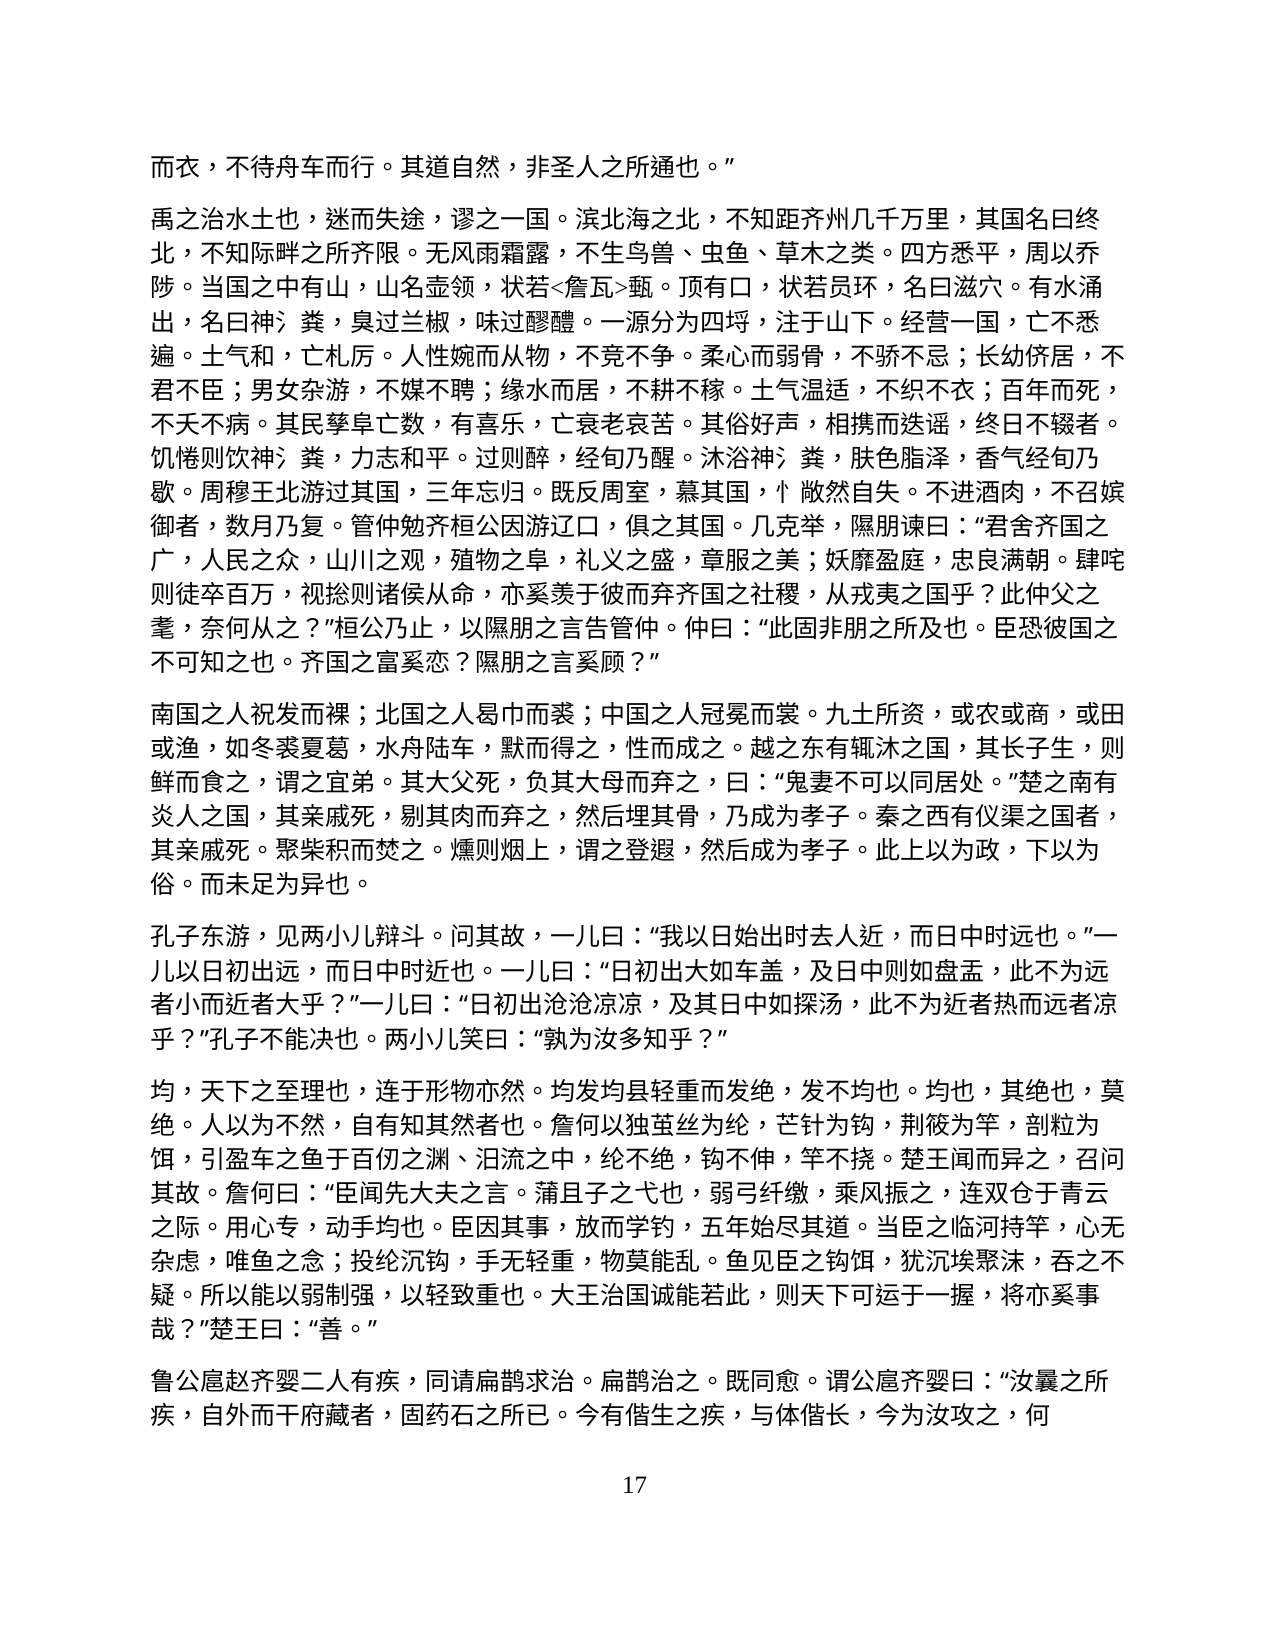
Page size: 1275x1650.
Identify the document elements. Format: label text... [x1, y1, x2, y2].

text 鲁公扈赵齐婴二人有疾，同请扁鹊求治。扁鹊治之。既同愈。谓公扈齐婴曰：“汝曩之所疾，自外而干府藏者，固药石之所已。今有偕生之疾，与体偕长，今为汝攻之，何 [150, 1364, 1125, 1432]
text 孔子东游，见两小儿辩斗。问其故，一儿曰：“我以日始出时去人近，而日中时远也。”一儿以日初出远，而日中时近也。一儿曰：“日初出大如车盖，及日中则如盘盂，此不为远者小而近者大乎？”一儿曰：“日初出沧沧凉凉，及其日中如探汤，此不为近者热而远者凉乎？”孔子不能决也。两小儿笑曰：“孰为汝多知乎？” [150, 919, 1125, 1055]
text 均，天下之至理也，连于形物亦然。均发均县轻重而发绝，发不均也。均也，其绝也，莫绝。人以为不然，自有知其然者也。詹何以独茧丝为纶，芒针为钩，荆筱为竿，剖粒为饵，引盈车之鱼于百仞之渊、汨流之中，纶不绝，钩不伸，竿不挠。楚王闻而异之，召问其故。詹何曰：“臣闻先大夫之言。蒲且子之弋也，弱弓纤缴，乘风振之，连双仓于青云之际。用心专，动手均也。臣因其事，放而学钓，五年始尽其道。当臣之临河持竿，心无杂虑，唯鱼之念；投纶沉钩，手无轻重，物莫能乱。鱼见臣之钩饵，犹沉埃聚沫，吞之不疑。所以能以弱制强，以轻致重也。大王治国诚能若此，则天下可运于一握，将亦奚事哉？”楚王曰：“善。” [150, 1073, 1125, 1346]
text 而衣，不待舟车而行。其道自然，非圣人之所通也。” [150, 150, 1125, 184]
text 禹之治水土也，迷而失途，谬之一国。滨北海之北，不知距齐州几千万里，其国名曰终北，不知际畔之所齐限。无风雨霜露，不生鸟兽、虫鱼、草木之类。四方悉平，周以乔陟。当国之中有山，山名壶领，状若<詹瓦>甀。顶有口，状若员环，名曰滋穴。有水涌出，名曰神氵粪，臭过兰椒，味过醪醴。一源分为四埒，注于山下。经营一国，亡不悉遍。土气和，亡札厉。人性婉而从物，不竞不争。柔心而弱骨，不骄不忌；长幼侪居，不君不臣；男女杂游，不媒不聘；缘水而居，不耕不稼。土气温适，不织不衣；百年而死，不夭不病。其民孳阜亡数，有喜乐，亡衰老哀苦。其俗好声，相携而迭谣，终日不辍者。饥惓则饮神氵粪，力志和平。过则醉，经旬乃醒。沐浴神氵粪，肤色脂泽，香气经旬乃歇。周穆王北游过其国，三年忘归。既反周室，慕其国，忄敞然自失。不进酒肉，不召嫔御者，数月乃复。管仲勉齐桓公因游辽口，俱之其国。几克举，隰朋谏曰：“君舍齐国之广，人民之众，山川之观，殖物之阜，礼义之盛，章服之美；妖靡盈庭，忠良满朝。肆咤则徒卒百万，视捴则诸侯从命，亦奚羡于彼而弃齐国之社稷，从戎夷之国乎？此仲父之耄，奈何从之？”桓公乃止，以隰朋之言告管仲。仲曰：“此固非朋之所及也。臣恐彼国之不可知之也。齐国之富奚恋？隰朋之言奚顾？” [150, 202, 1125, 679]
text 南国之人祝发而裸；北国之人曷巾而裘；中国之人冠冕而裳。九土所资，或农或商，或田或渔，如冬裘夏葛，水舟陆车，默而得之，性而成之。越之东有辄沐之国，其长子生，则鲜而食之，谓之宜弟。其大父死，负其大母而弃之，曰：“鬼妻不可以同居处。”楚之南有炎人之国，其亲戚死，剔其肉而弃之，然后埋其骨，乃成为孝子。秦之西有仪渠之国者，其亲戚死。聚柴积而焚之。燻则烟上，谓之登遐，然后成为孝子。此上以为政，下以为俗。而未足为异也。 [150, 697, 1125, 901]
